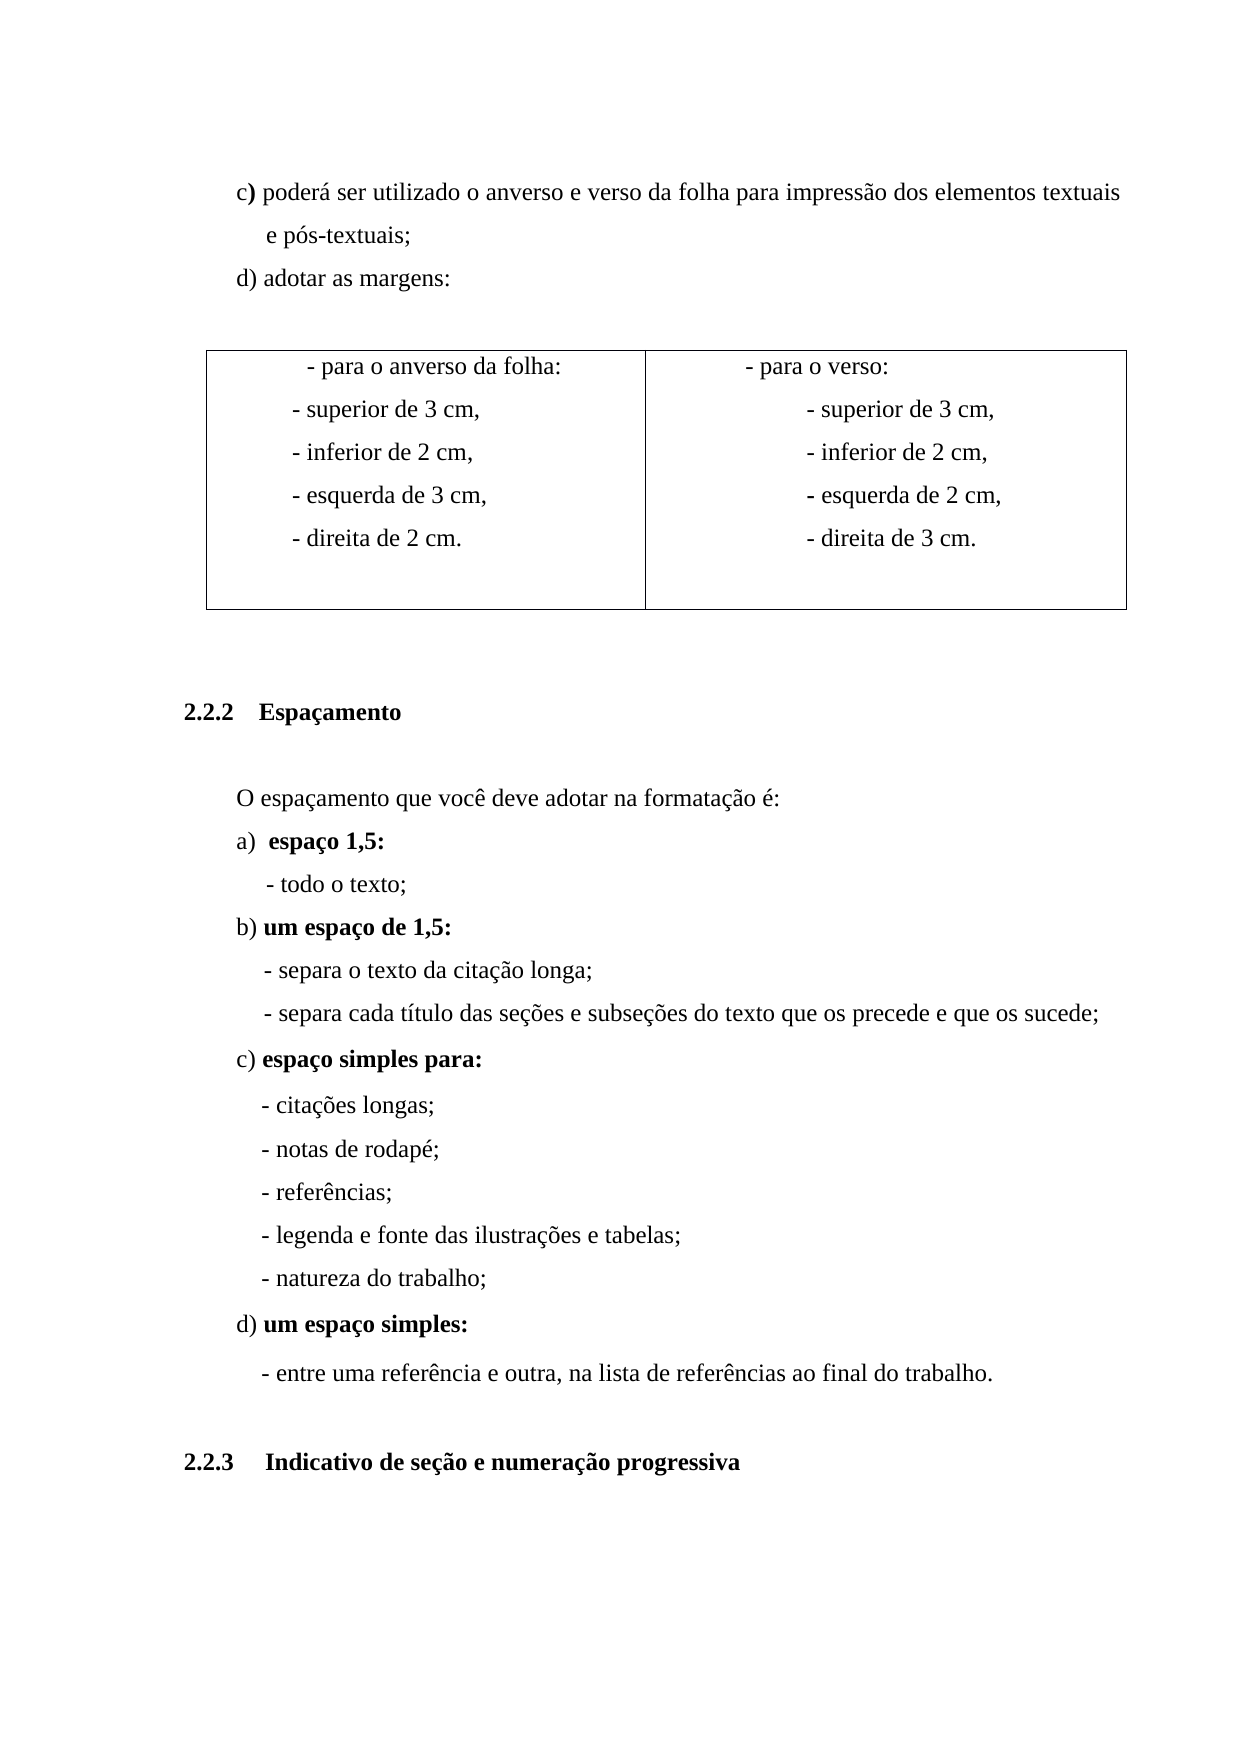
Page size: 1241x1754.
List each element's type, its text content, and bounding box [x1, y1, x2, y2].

text c) espaço simples para: [236, 1044, 1122, 1073]
text d) adotar as margens: [236, 263, 1122, 292]
table_header - para o anverso da folha: - superior de 3 cm, - inferior de 2 cm, - esquerda de 3 cm, - direita de 2 cm. [207, 351, 645, 609]
text d) um espaço simples: [236, 1309, 1122, 1338]
text a) espaço 1,5: - todo o texto; [236, 826, 1122, 898]
text O espaçamento que você deve adotar na formatação é: [177, 783, 1122, 812]
table_header - para o verso: - superior de 3 cm, - inferior de 2 cm, - esquerda de 2 cm, - direita de 3 cm. [646, 351, 1126, 609]
text b) um espaço de 1,5: [236, 912, 1122, 941]
text - citações longas; [236, 1091, 1122, 1119]
text - natureza do trabalho; [236, 1263, 1122, 1292]
text - legenda e fonte das ilustrações e tabelas; [236, 1220, 1122, 1249]
text - referências; [236, 1177, 1122, 1206]
text c) poderá ser utilizado o anverso e verso da folha para impressão dos elementos textuais e pós-textuais; [236, 177, 1122, 249]
text - separa cada título das seções e subseções do texto que os precede e que os sucede; [251, 998, 1122, 1027]
text - entre uma referência e outra, na lista de referências ao final do trabalho. [236, 1358, 1122, 1387]
text - separa o texto da citação longa; [251, 955, 1122, 984]
text - notas de rodapé; [236, 1134, 1122, 1162]
list Espaçamento [177, 697, 1122, 768]
list Indicativo de seção e numeração progressiva [177, 1447, 1122, 1476]
